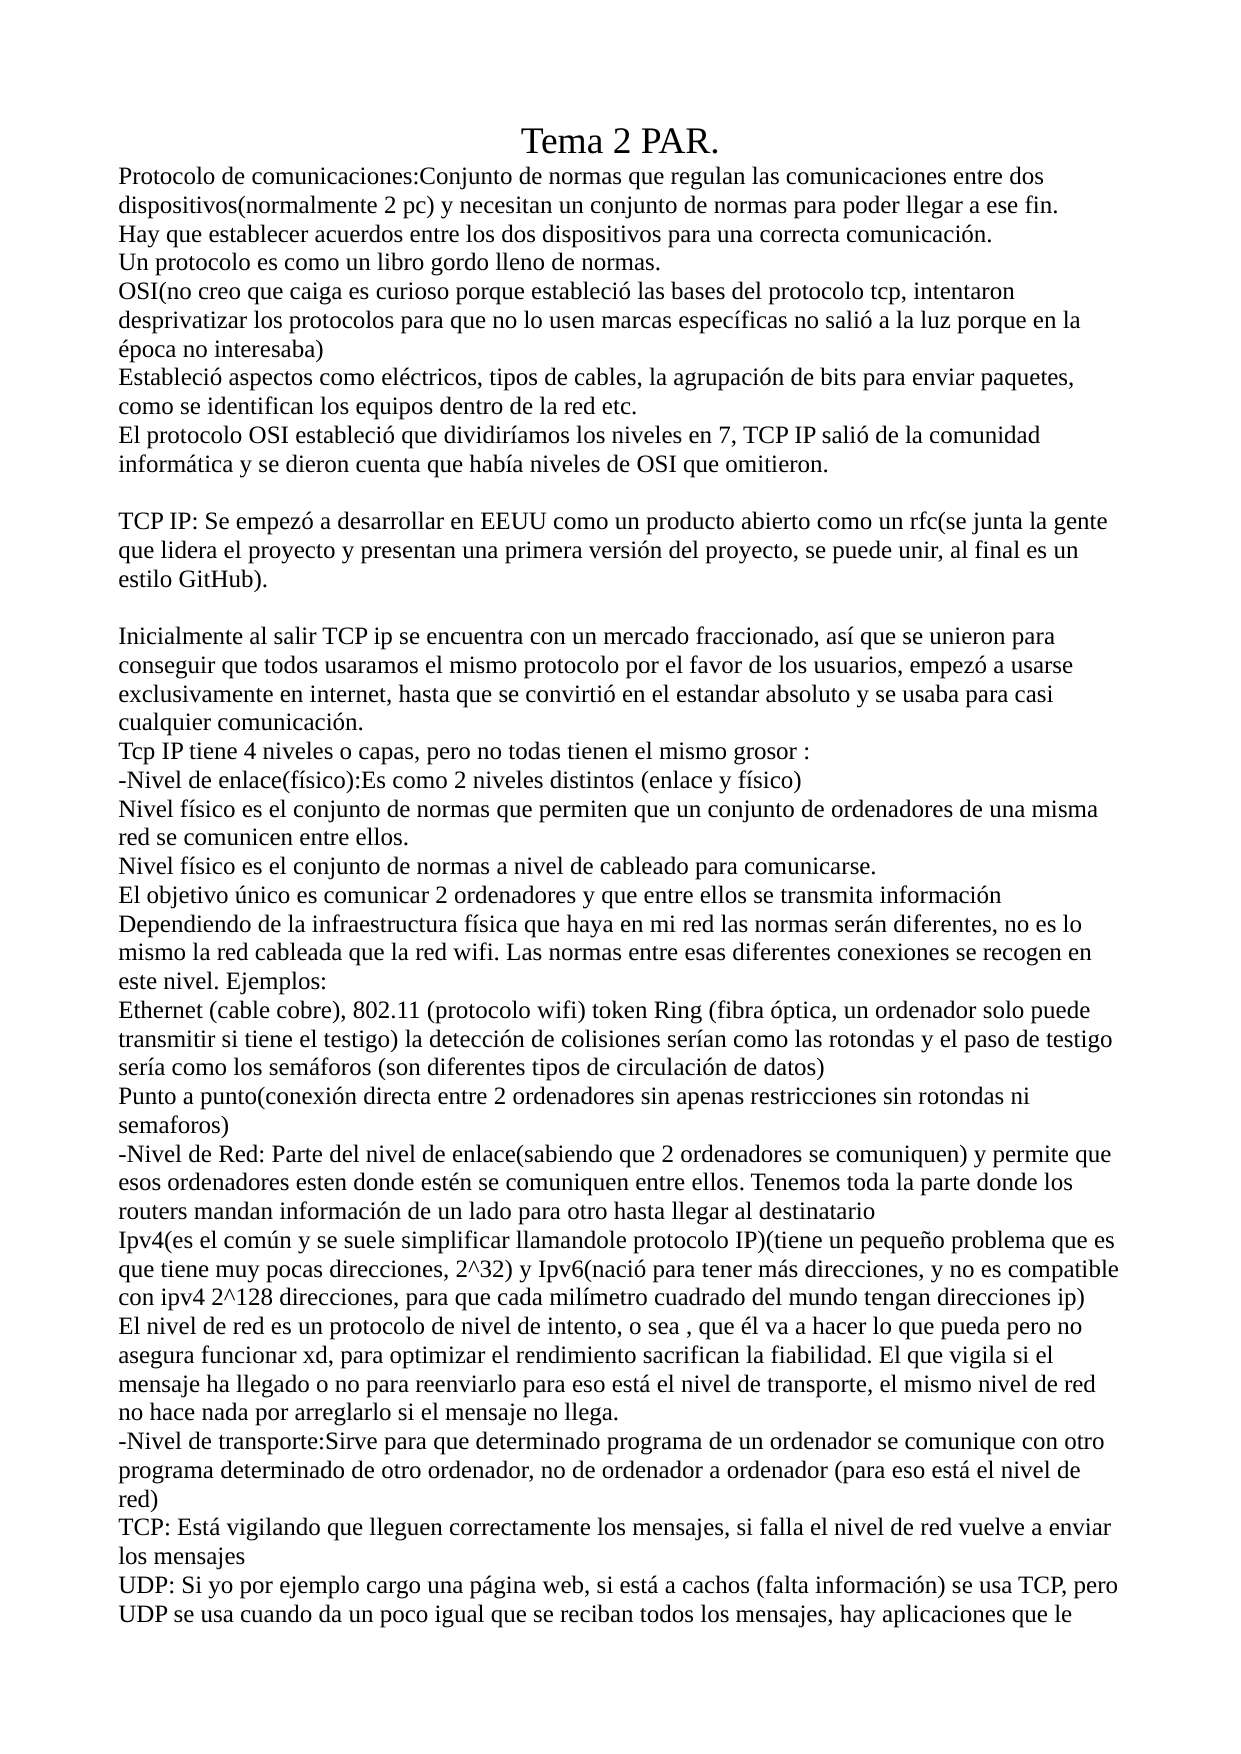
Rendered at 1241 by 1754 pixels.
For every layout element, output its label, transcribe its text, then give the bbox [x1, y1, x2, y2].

text Nivel físico es el conjunto de normas a nivel de cableado para comunicarse. [118, 851, 1122, 880]
text Dependiendo de la infraestructura física que haya en mi red las normas serán diferentes, no es lo mismo la red cableada que la red wifi. Las normas entre esas diferentes conexiones se recogen en este nivel. Ejemplos: [118, 909, 1122, 995]
text OSI(no creo que caiga es curioso porque estableció las bases del protocolo tcp, intentaron desprivatizar los protocolos para que no lo usen marcas específicas no salió a la luz porque en la época no interesaba) [118, 276, 1122, 362]
text El protocolo OSI estableció que dividiríamos los niveles en 7, TCP IP salió de la comunidad informática y se dieron cuenta que había niveles de OSI que omitieron. [118, 420, 1122, 477]
text Hay que establecer acuerdos entre los dos dispositivos para una correcta comunicación. [118, 219, 1122, 247]
text TCP IP: Se empezó a desarrollar en EEUU como un producto abierto como un rfc(se junta la gente que lidera el proyecto y presentan una primera versión del proyecto, se puede unir, al final es un estilo GitHub). [118, 506, 1122, 592]
text TCP: Está vigilando que lleguen correctamente los mensajes, si falla el nivel de red vuelve a enviar los mensajes [118, 1512, 1122, 1570]
text UDP: Si yo por ejemplo cargo una página web, si está a cachos (falta información) se usa TCP, pero UDP se usa cuando da un poco igual que se reciban todos los mensajes, hay aplicaciones que le [118, 1570, 1122, 1627]
text -Nivel de transporte:Sirve para que determinado programa de un ordenador se comunique con otro programa determinado de otro ordenador, no de ordenador a ordenador (para eso está el nivel de red) [118, 1426, 1122, 1512]
text Nivel físico es el conjunto de normas que permiten que un conjunto de ordenadores de una misma red se comunicen entre ellos. [118, 794, 1122, 851]
text Ethernet (cable cobre), 802.11 (protocolo wifi) token Ring (fibra óptica, un ordenador solo puede transmitir si tiene el testigo) la detección de colisiones serían como las rotondas y el paso de testigo sería como los semáforos (son diferentes tipos de circulación de datos) [118, 995, 1122, 1081]
text Punto a punto(conexión directa entre 2 ordenadores sin apenas restricciones sin rotondas ni semaforos) [118, 1081, 1122, 1139]
text -Nivel de Red: Parte del nivel de enlace(sabiendo que 2 ordenadores se comuniquen) y permite que esos ordenadores esten donde estén se comuniquen entre ellos. Tenemos toda la parte donde los routers mandan información de un lado para otro hasta llegar al destinatario [118, 1139, 1122, 1225]
text Tema 2 PAR. [118, 118, 1122, 161]
text Inicialmente al salir TCP ip se encuentra con un mercado fraccionado, así que se unieron para conseguir que todos usaramos el mismo protocolo por el favor de los usuarios, empezó a usarse exclusivamente en internet, hasta que se convirtió en el estandar absoluto y se usaba para casi cualquier comunicación. [118, 621, 1122, 736]
text Protocolo de comunicaciones:Conjunto de normas que regulan las comunicaciones entre dos dispositivos(normalmente 2 pc) y necesitan un conjunto de normas para poder llegar a ese fin. [118, 161, 1122, 219]
text Tcp IP tiene 4 niveles o capas, pero no todas tienen el mismo grosor : [118, 736, 1122, 765]
text Ipv4(es el común y se suele simplificar llamandole protocolo IP)(tiene un pequeño problema que es que tiene muy pocas direcciones, 2^32) y Ipv6(nació para tener más direcciones, y no es compatible con ipv4 2^128 direcciones, para que cada milímetro cuadrado del mundo tengan direcciones ip) [118, 1225, 1122, 1311]
text -Nivel de enlace(físico):Es como 2 niveles distintos (enlace y físico) [118, 765, 1122, 794]
text El nivel de red es un protocolo de nivel de intento, o sea , que él va a hacer lo que pueda pero no asegura funcionar xd, para optimizar el rendimiento sacrifican la fiabilidad. El que vigila si el mensaje ha llegado o no para reenviarlo para eso está el nivel de transporte, el mismo nivel de red no hace nada por arreglarlo si el mensaje no llega. [118, 1311, 1122, 1426]
text Estableció aspectos como eléctricos, tipos de cables, la agrupación de bits para enviar paquetes, como se identifican los equipos dentro de la red etc. [118, 362, 1122, 420]
text Un protocolo es como un libro gordo lleno de normas. [118, 247, 1122, 276]
text El objetivo único es comunicar 2 ordenadores y que entre ellos se transmita información [118, 880, 1122, 909]
